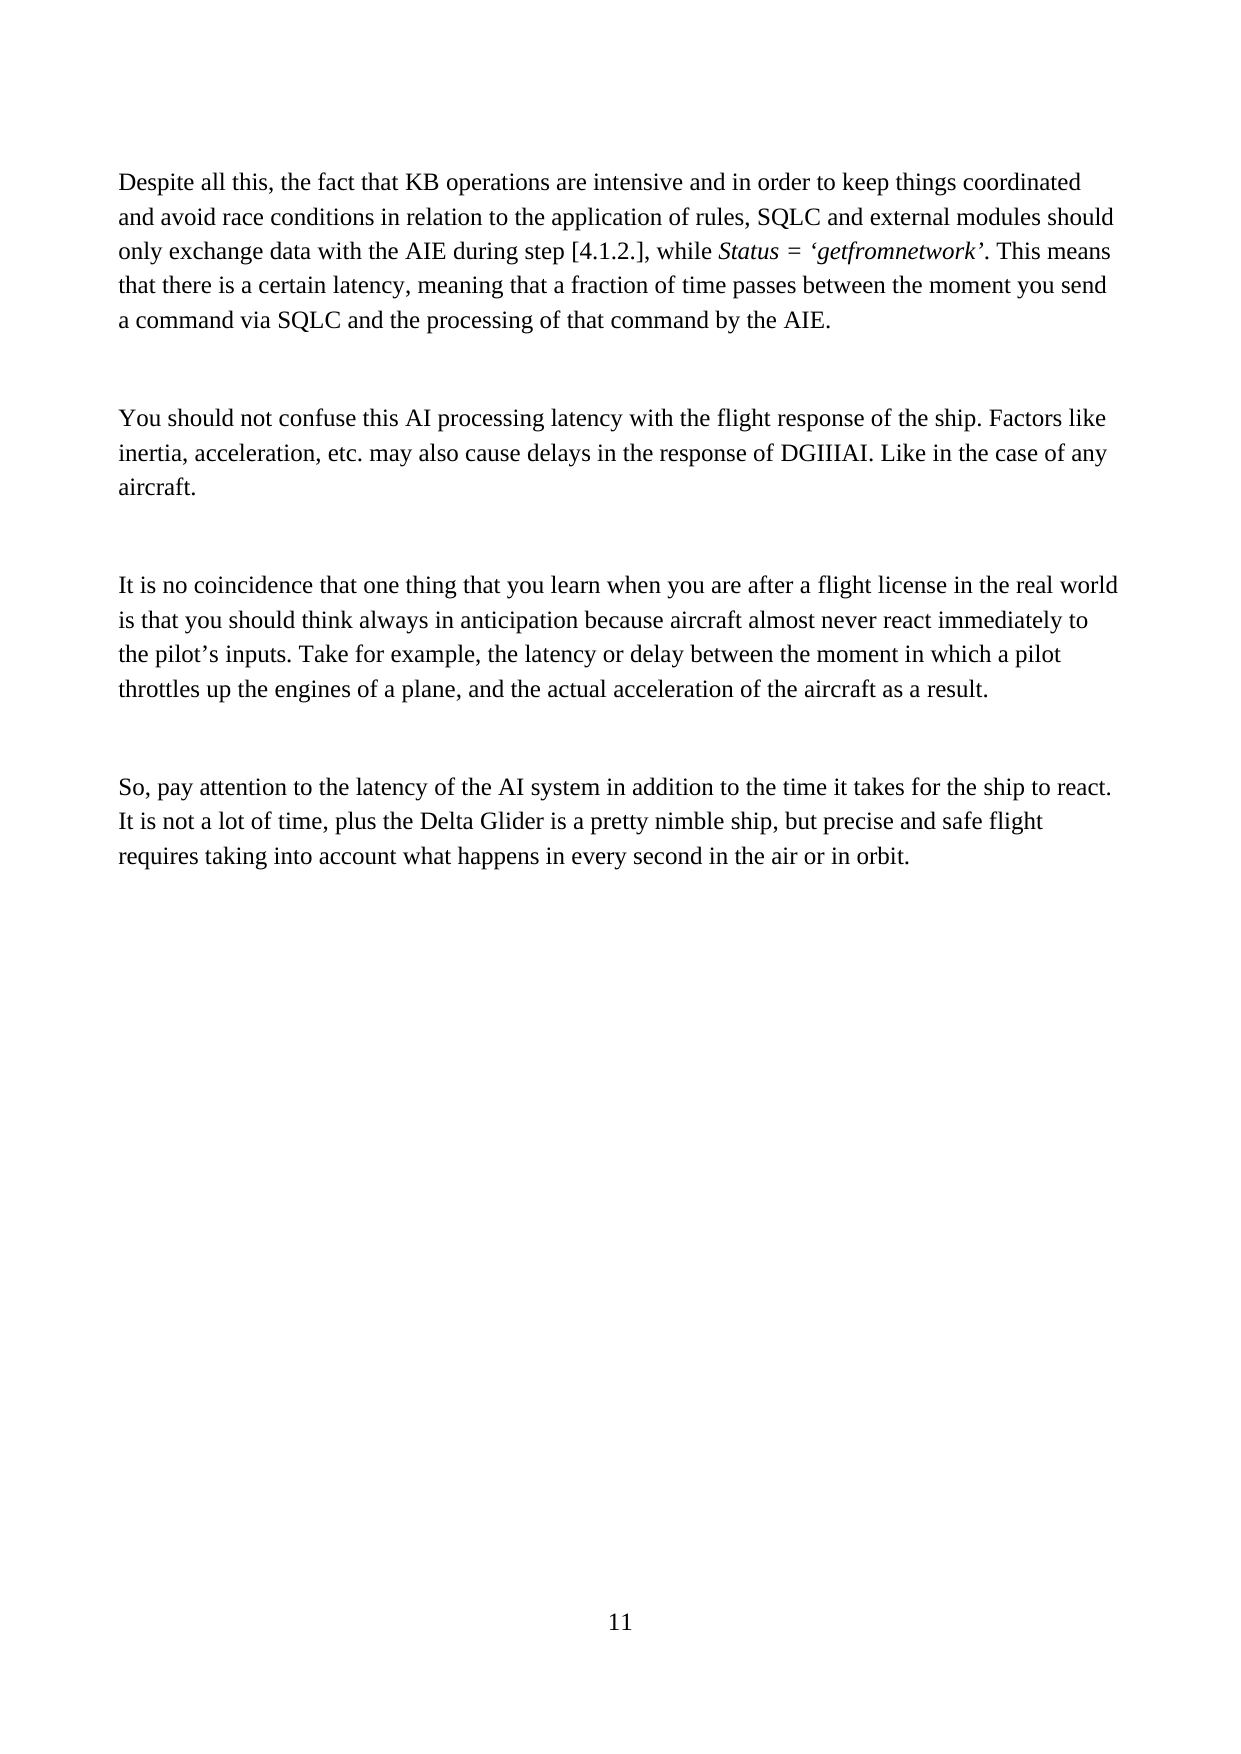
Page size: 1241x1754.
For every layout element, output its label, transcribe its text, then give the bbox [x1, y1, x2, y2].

text So, pay attention to the latency of the AI system in addition to the time it takes for the ship to react. It is not a lot of time, plus the Delta Glider is a pretty nimble ship, but precise and safe flight requires taking into account what happens in every second in the air or in orbit. [118, 772, 1122, 869]
text It is no coincidence that one thing that you learn when you are after a flight license in the real world is that you should think always in anticipation because aircraft almost never react immediately to the pilot’s inputs. Take for example, the latency or delay between the moment in which a pilot throttles up the engines of a plane, and the actual acceleration of the aircraft as a result. [118, 570, 1122, 702]
text Despite all this, the fact that KB operations are intensive and in order to keep things coordinated and avoid race conditions in relation to the application of rules, SQLC and external modules should only exchange data with the AIE during step [4.1.2.], while Status = ‘getfromnetwork’. This means that there is a certain latency, meaning that a fraction of time passes between the moment you send a command via SQLC and the processing of that command by the AIE. [118, 167, 1122, 334]
text You should not confuse this AI processing latency with the flight response of the ship. Factors like inertia, acceleration, etc. may also cause delays in the response of DGIIIAI. Like in the case of any aircraft. [118, 403, 1122, 501]
